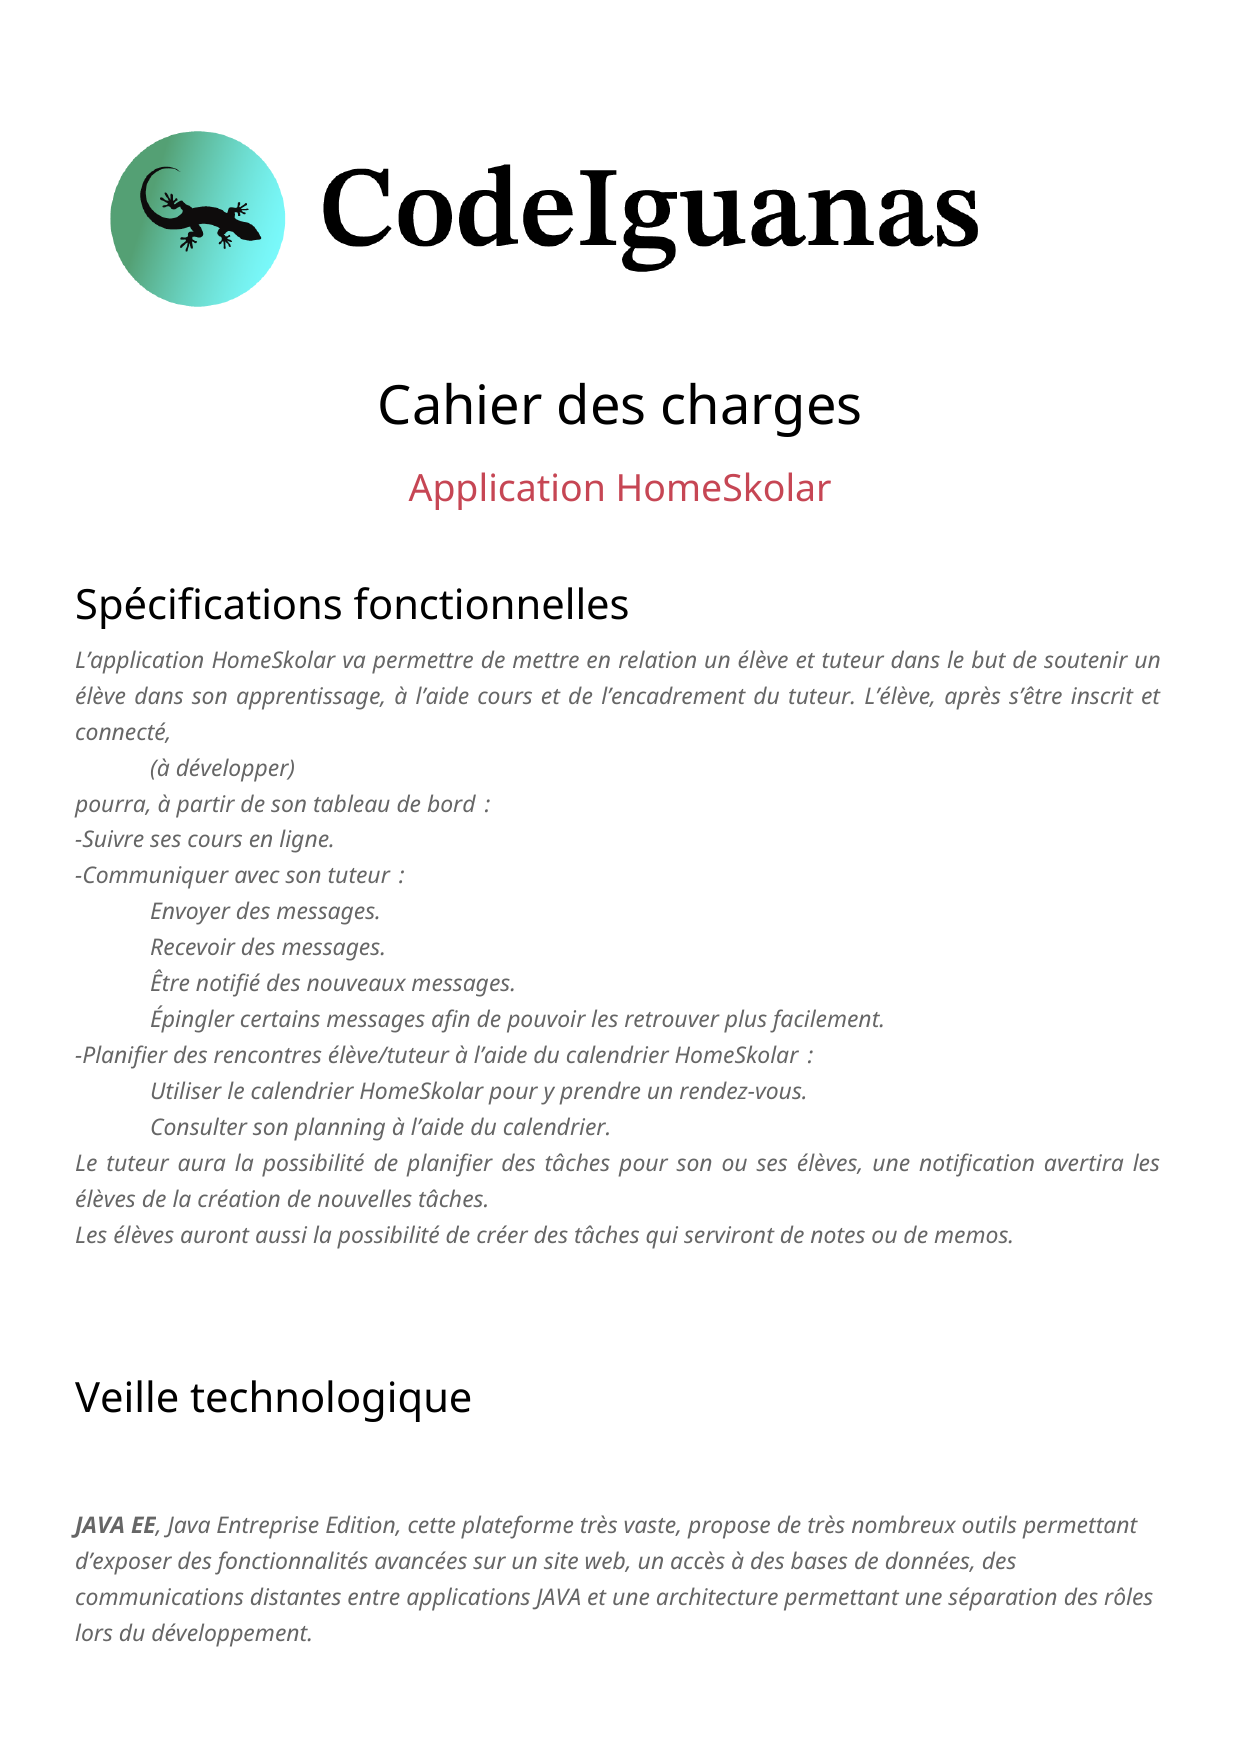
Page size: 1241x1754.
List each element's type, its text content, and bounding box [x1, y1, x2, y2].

text (à développer) [75, 752, 1165, 783]
text Le tuteur aura la possibilité de planifier des tâches pour son ou ses élèves, une notification avertira les élèves de la création de nouvelles tâches. [75, 1147, 1165, 1214]
text JAVA EE, Java Entreprise Edition, cette plateforme très vaste, propose de très nombreux outils permettant d’exposer des fonctionnalités avancées sur un site web, un accès à des bases de données, des communications distantes entre applications JAVA et une architecture permettant une séparation des rôles lors du développement. [75, 1509, 1165, 1648]
text Recevoir des messages. [75, 931, 1165, 962]
subtitle Spécifications fonctionnelles [75, 574, 1165, 631]
subtitle Veille technologique [75, 1368, 1165, 1425]
text -Communiquer avec son tuteur : [75, 859, 1165, 891]
text Utiliser le calendrier HomeSkolar pour y prendre un rendez-vous. [75, 1075, 1165, 1106]
text -Planifier des rencontres élève/tuteur à l’aide du calendrier HomeSkolar : [75, 1039, 1165, 1070]
text pourra, à partir de son tableau de bord : [75, 787, 1165, 819]
text -Suivre ses cours en ligne. [75, 823, 1165, 855]
text Cahier des charges [75, 366, 1165, 440]
text Envoyer des messages. [75, 895, 1165, 927]
text Être notifié des nouveaux messages. [75, 967, 1165, 998]
text Épingler certains messages afin de pouvoir les retrouver plus facilement. [75, 1003, 1165, 1034]
text Consulter son planning à l’aide du calendrier. [75, 1111, 1165, 1142]
text L’application HomeSkolar va permettre de mettre en relation un élève et tuteur dans le but de soutenir un élève dans son apprentissage, à l’aide cours et de l’encadrement du tuteur. L’élève, après s’être inscrit et connecté, [75, 644, 1165, 747]
text Application HomeSkolar [75, 461, 1165, 512]
text Les élèves auront aussi la possibilité de créer des tâches qui serviront de notes ou de memos. [75, 1219, 1165, 1250]
